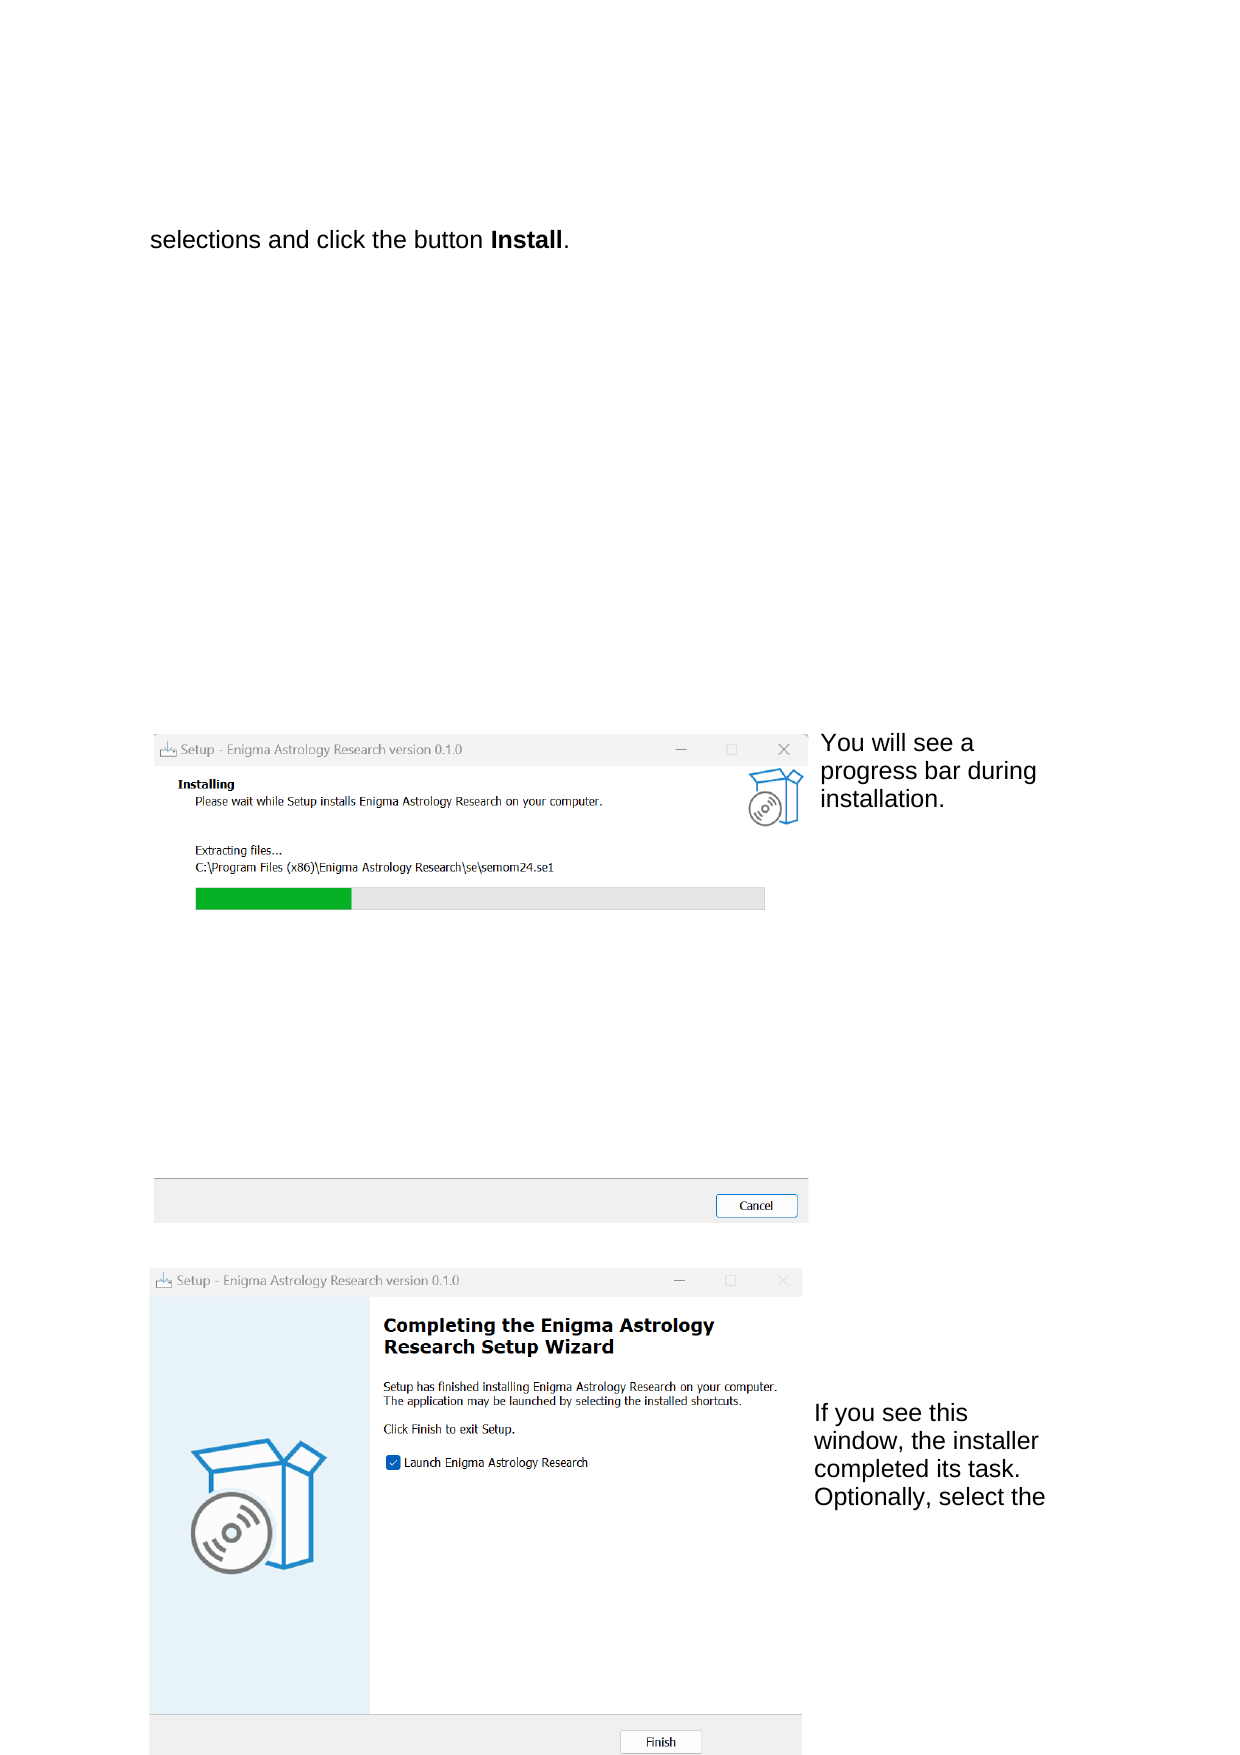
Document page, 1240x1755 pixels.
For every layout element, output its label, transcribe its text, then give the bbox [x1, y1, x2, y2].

text You will see a progress bar during installation. [150, 729, 1050, 813]
text selections and click the button Install. [150, 226, 1050, 254]
picture [149, 1268, 803, 1755]
picture [154, 734, 809, 1223]
text If you see this window, the installer completed its task. Optionally, select the [803, 1399, 1050, 1511]
